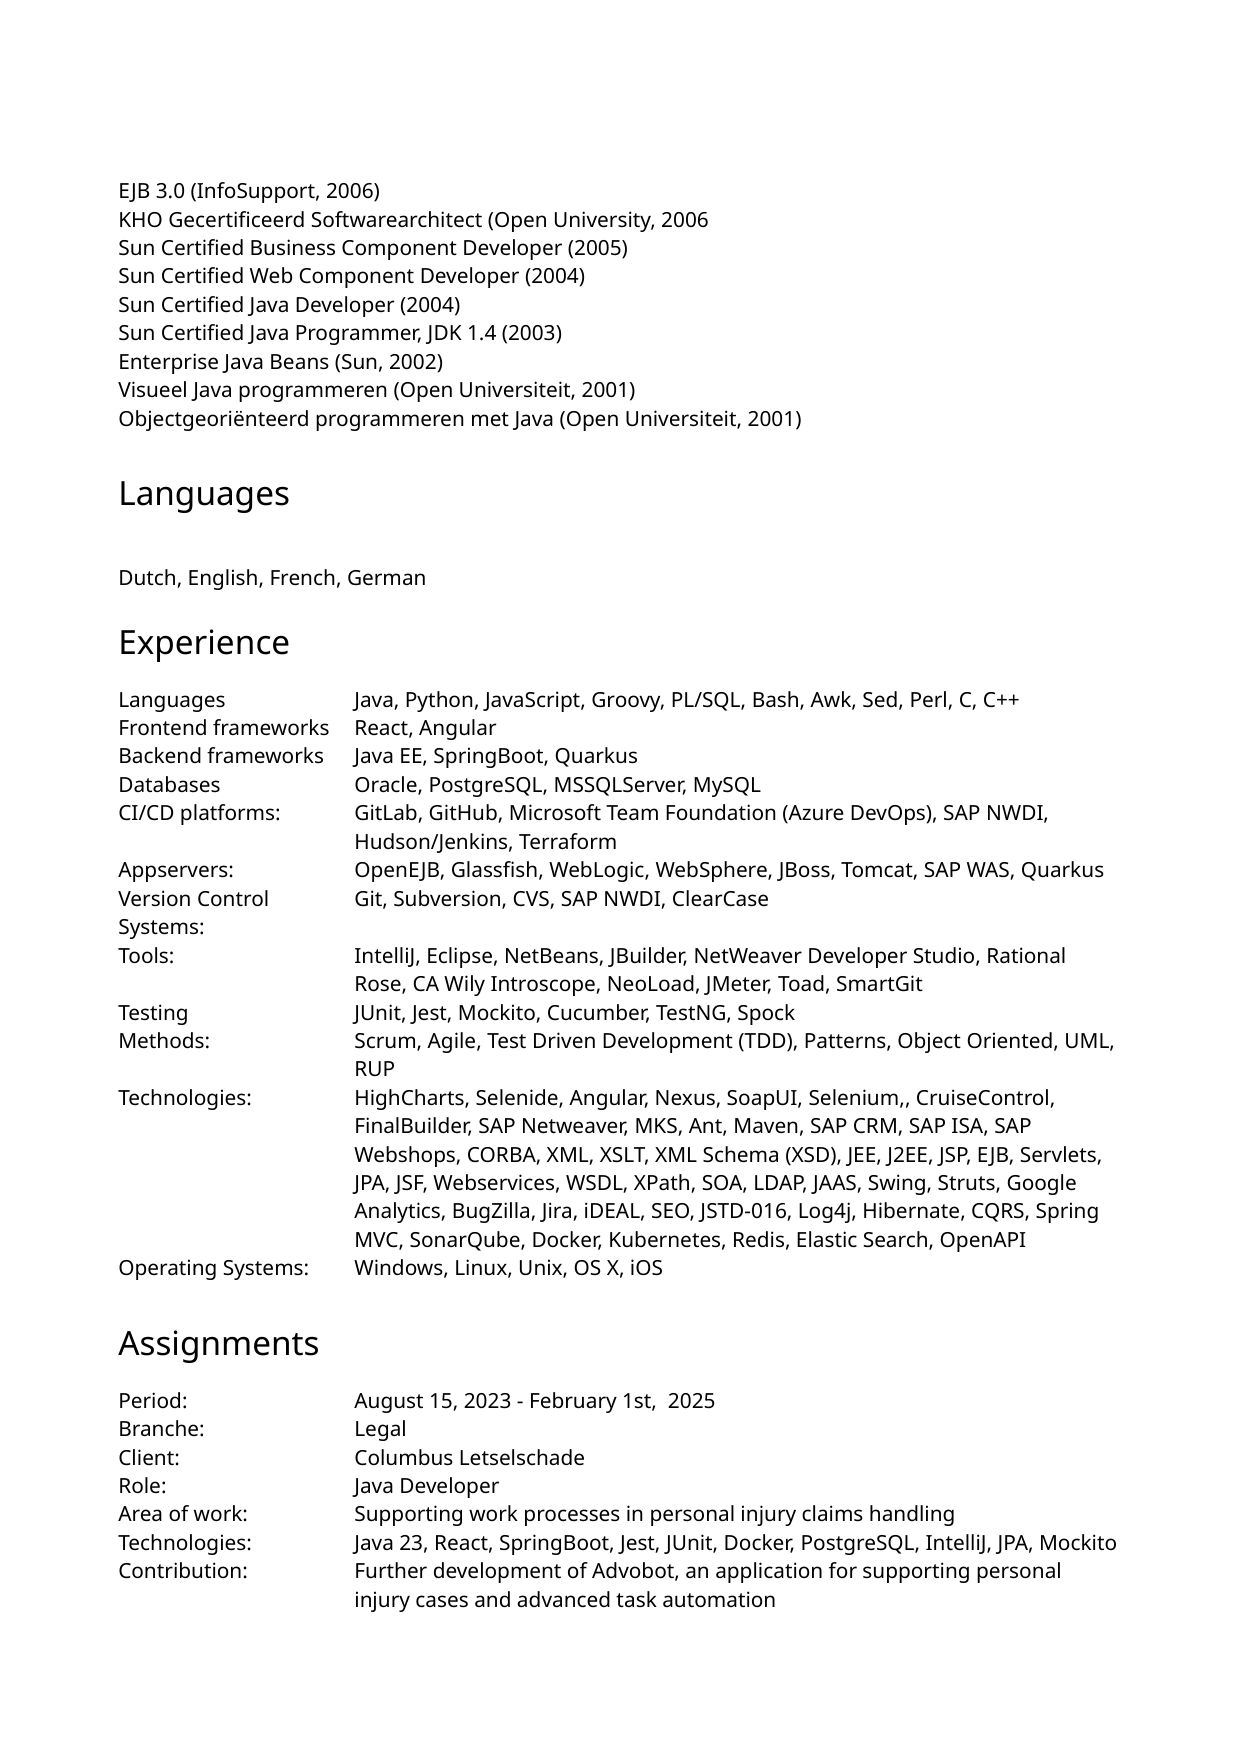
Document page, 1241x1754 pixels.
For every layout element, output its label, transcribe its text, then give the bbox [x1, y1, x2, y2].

table_cell Supporting work processes in personal injury claims handling [354, 1500, 1122, 1528]
table_cell Backend frameworks [118, 742, 354, 770]
table_cell Java 23, React, SpringBoot, Jest, JUnit, Docker, PostgreSQL, IntelliJ, JPA, Mockito [354, 1528, 1122, 1556]
table_cell KHO Gecertificeerd Softwarearchitect (Open University, 2006 [118, 205, 1122, 233]
table_cell IntelliJ, Eclipse, NetBeans, JBuilder, NetWeaver Developer Studio, Rational Rose, CA Wily Introscope, NeoLoad, JMeter, Toad, SmartGit [354, 941, 1122, 998]
table_cell Columbus Letselschade [354, 1443, 1122, 1471]
table_cell Databases [118, 770, 354, 798]
table_cell Technologies: [118, 1083, 354, 1253]
table_cell Enterprise Java Beans (Sun, 2002) [118, 347, 1122, 375]
text Experience [118, 618, 1122, 664]
table_cell React, Angular [354, 713, 1122, 742]
table_cell Legal [354, 1414, 1122, 1443]
table_cell Testing [118, 998, 354, 1026]
table_cell Branche: [118, 1414, 354, 1443]
table_cell Client: [118, 1443, 354, 1471]
table_cell Operating Systems: [118, 1254, 354, 1282]
table_cell Version Control Systems: [118, 884, 354, 941]
table_cell Sun Certified Java Developer (2004) [118, 290, 1122, 318]
text Languages [118, 470, 1122, 515]
table_cell Role: [118, 1471, 354, 1499]
table_cell Contribution: [118, 1556, 354, 1613]
table_cell Scrum, Agile, Test Driven Development (TDD), Patterns, Object Oriented, UML, RUP [354, 1026, 1122, 1083]
table_cell Tools: [118, 941, 354, 998]
table_cell HighCharts, Selenide, Angular, Nexus, SoapUI, Selenium,, CruiseControl, FinalBuilder, SAP Netweaver, MKS, Ant, Maven, SAP CRM, SAP ISA, SAP Webshops, CORBA, XML, XSLT, XML Schema (XSD), JEE, J2EE, JSP, EJB, Servlets, JPA, JSF, Webservices, WSDL, XPath, SOA, LDAP, JAAS, Swing, Struts, Google Analytics, BugZilla, Jira, iDEAL, SEO, JSTD-016, Log4j, Hibernate, CQRS, Spring MVC, SonarQube, Docker, Kubernetes, Redis, Elastic Search, OpenAPI [354, 1083, 1122, 1253]
table_cell Frontend frameworks [118, 713, 354, 742]
table_cell CI/CD platforms: [118, 799, 354, 855]
table_cell Appservers: [118, 855, 354, 884]
table_cell Java Developer [354, 1471, 1122, 1499]
table_header Java, Python, JavaScript, Groovy, PL/SQL, Bash, Awk, Sed, Perl, C, C++ [354, 685, 1122, 713]
table_cell Git, Subversion, CVS, SAP NWDI, ClearCase [354, 884, 1122, 941]
table_cell Area of work: [118, 1500, 354, 1528]
table_cell EJB 3.0 (InfoSupport, 2006) [118, 176, 1122, 205]
table_cell Objectgeoriënteerd programmeren met Java (Open Universiteit, 2001) [118, 404, 1122, 432]
table_cell Methods: [118, 1026, 354, 1083]
table_cell Windows, Linux, Unix, OS X, iOS [354, 1254, 1122, 1282]
table_cell Sun Certified Web Component Developer (2004) [118, 262, 1122, 290]
table_cell OpenEJB, Glassfish, WebLogic, WebSphere, JBoss, Tomcat, SAP WAS, Quarkus [354, 855, 1122, 884]
table_cell Technologies: [118, 1528, 354, 1556]
table_cell Java EE, SpringBoot, Quarkus [354, 742, 1122, 770]
table_cell GitLab, GitHub, Microsoft Team Foundation (Azure DevOps), SAP NWDI, Hudson/Jenkins, Terraform [354, 799, 1122, 855]
table_cell Further development of Advobot, an application for supporting personal injury cases and advanced task automation [354, 1556, 1122, 1613]
table_header August 15, 2023 - February 1st, 2025 [354, 1386, 1122, 1414]
table_cell Sun Certified Java Programmer, JDK 1.4 (2003) [118, 319, 1122, 347]
table_cell Sun Certified Business Component Developer (2005) [118, 233, 1122, 262]
table_header Period: [118, 1386, 354, 1414]
text Dutch, English, French, German [118, 563, 1122, 591]
table_cell Visueel Java programmeren (Open Universiteit, 2001) [118, 375, 1122, 404]
table_cell JUnit, Jest, Mockito, Cucumber, TestNG, Spock [354, 998, 1122, 1026]
table_cell Oracle, PostgreSQL, MSSQLServer, MySQL [354, 770, 1122, 798]
text Assignments [118, 1319, 1122, 1365]
table_header Languages [118, 685, 354, 713]
